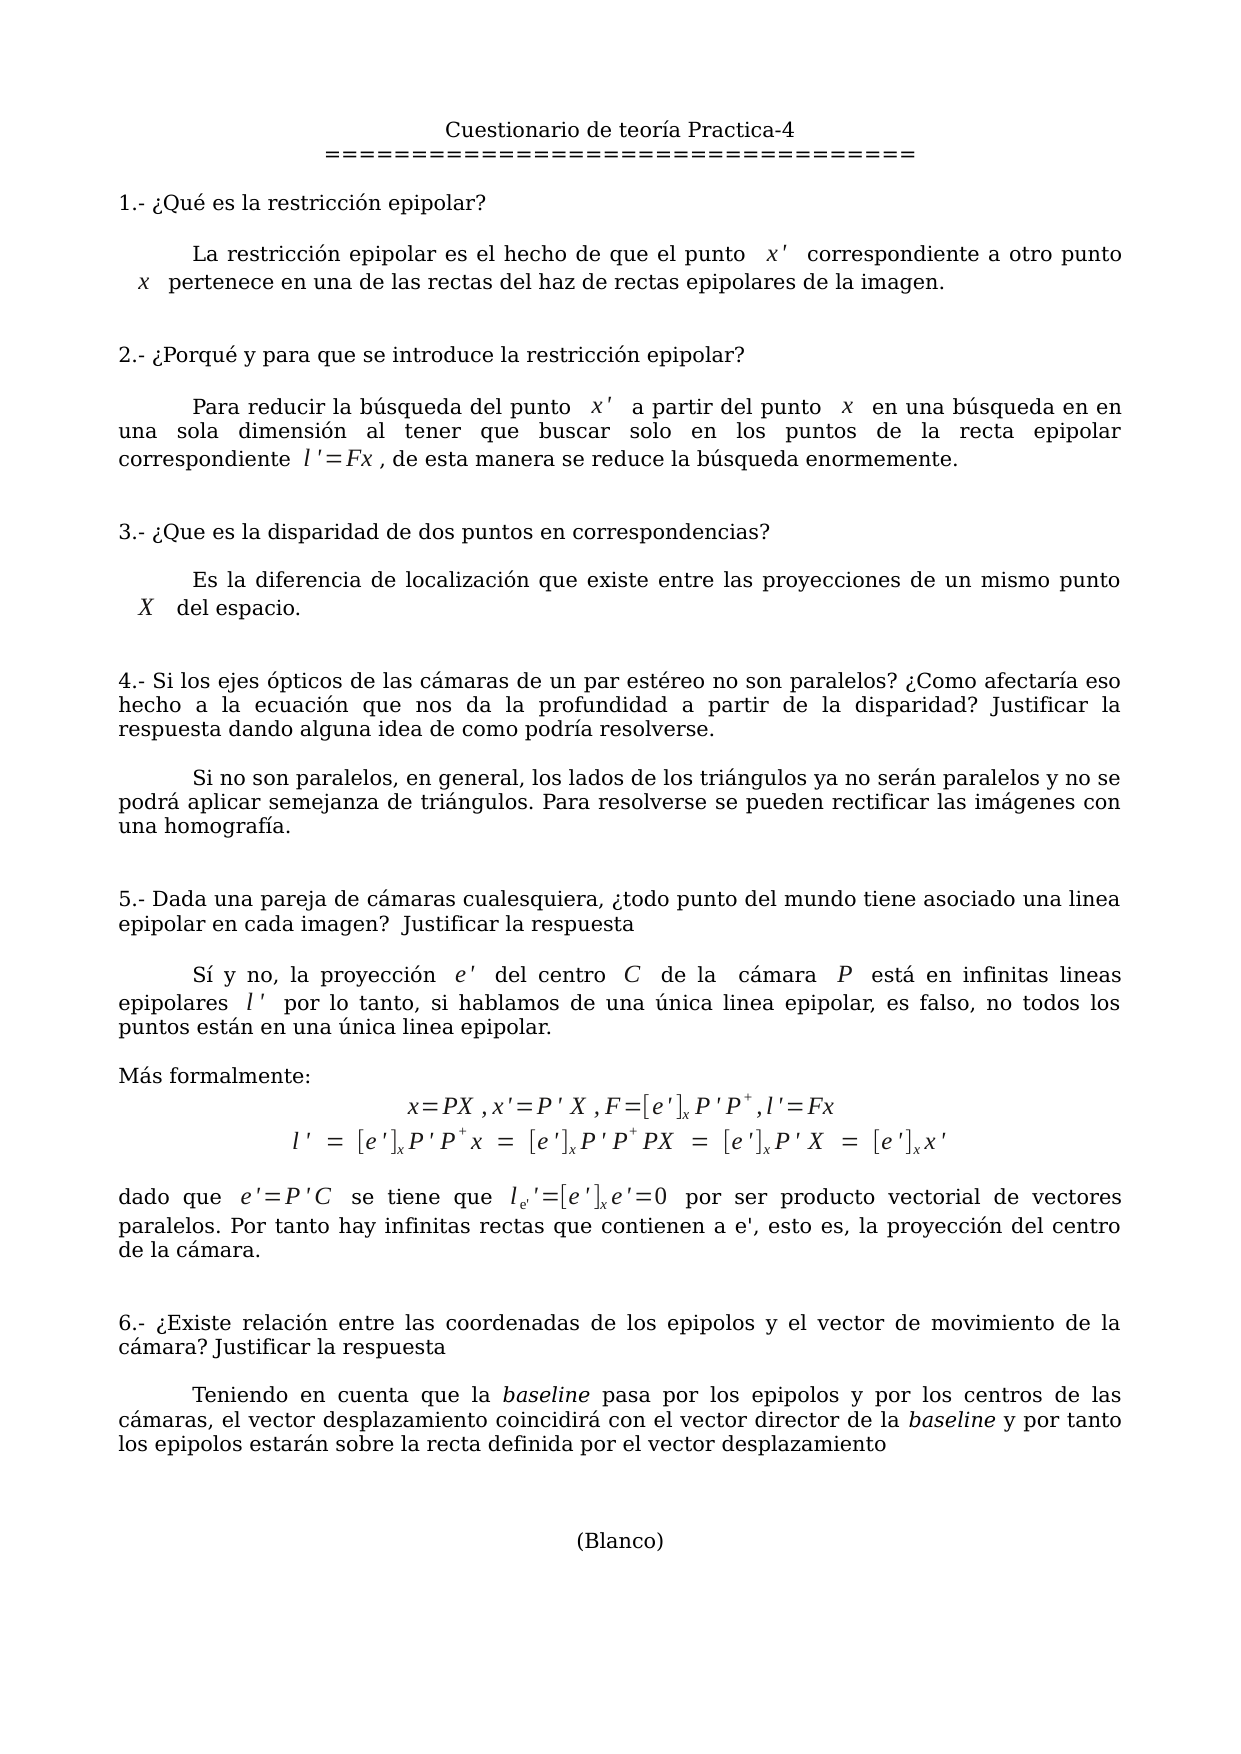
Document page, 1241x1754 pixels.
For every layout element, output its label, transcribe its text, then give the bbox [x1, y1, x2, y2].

text Cuestionario de teoría Practica-4 [118, 118, 1122, 142]
text 5.- Dada una pareja de cámaras cualesquiera, ¿todo punto del mundo tiene asociado una linea epipolar en cada imagen? Justificar la respuesta [118, 887, 1122, 936]
text La restricción epipolar es el hecho de que el puntocorrespondiente a otro puntopertenece en una de las rectas del haz de rectas epipolares de la imagen. [118, 239, 1122, 295]
text Si no son paralelos, en general, los lados de los triángulos ya no serán paralelos y no se podrá aplicar semejanza de triángulos. Para resolverse se pueden rectificar las imágenes con una homografía. [118, 766, 1122, 839]
text 3.- ¿Que es la disparidad de dos puntos en correspondencias? [118, 520, 1122, 544]
text (Blanco) [118, 1529, 1122, 1553]
text Más formalmente: [118, 1064, 1122, 1088]
text Es la diferencia de localización que existe entre las proyecciones de un mismo puntodel espacio. [118, 568, 1122, 620]
text 4.- Si los ejes ópticos de las cámaras de un par estéreo no son paralelos? ¿Como afectaría eso hecho a la ecuación que nos da la profundidad a partir de la disparidad? Justificar la respuesta dando alguna idea de como podría resolverse. [118, 669, 1122, 742]
text dado quese tiene quepor ser producto vectorial de vectores paralelos. Por tanto hay infinitas rectas que contienen a e', esto es, la proyección del centro de la cámara. [118, 1182, 1122, 1262]
text Teniendo en cuenta que la baseline pasa por los epipolos y por los centros de las cámaras, el vector desplazamiento coincidirá con el vector director de la baseline y por tanto los epipolos estarán sobre la recta definida por el vector desplazamiento [118, 1383, 1122, 1456]
text ================================== [118, 142, 1122, 167]
text 1.- ¿Qué es la restricción epipolar? [118, 191, 1122, 215]
text 2.- ¿Porqué y para que se introduce la restricción epipolar? [118, 343, 1122, 367]
text Sí y no, la proyeccióndel centrode la cámaraestá en infinitas lineas epipolarespor lo tanto, si hablamos de una única linea epipolar, es falso, no todos los puntos están en una única linea epipolar. [118, 960, 1122, 1039]
text 6.- ¿Existe relación entre las coordenadas de los epipolos y el vector de movimiento de la cámara? Justificar la respuesta [118, 1311, 1122, 1359]
text Para reducir la búsqueda del puntoa partir del puntoen una búsqueda en en una sola dimensión al tener que buscar solo en los puntos de la recta epipolar correspondiente , de esta manera se reduce la búsqueda enormemente. [118, 392, 1122, 471]
